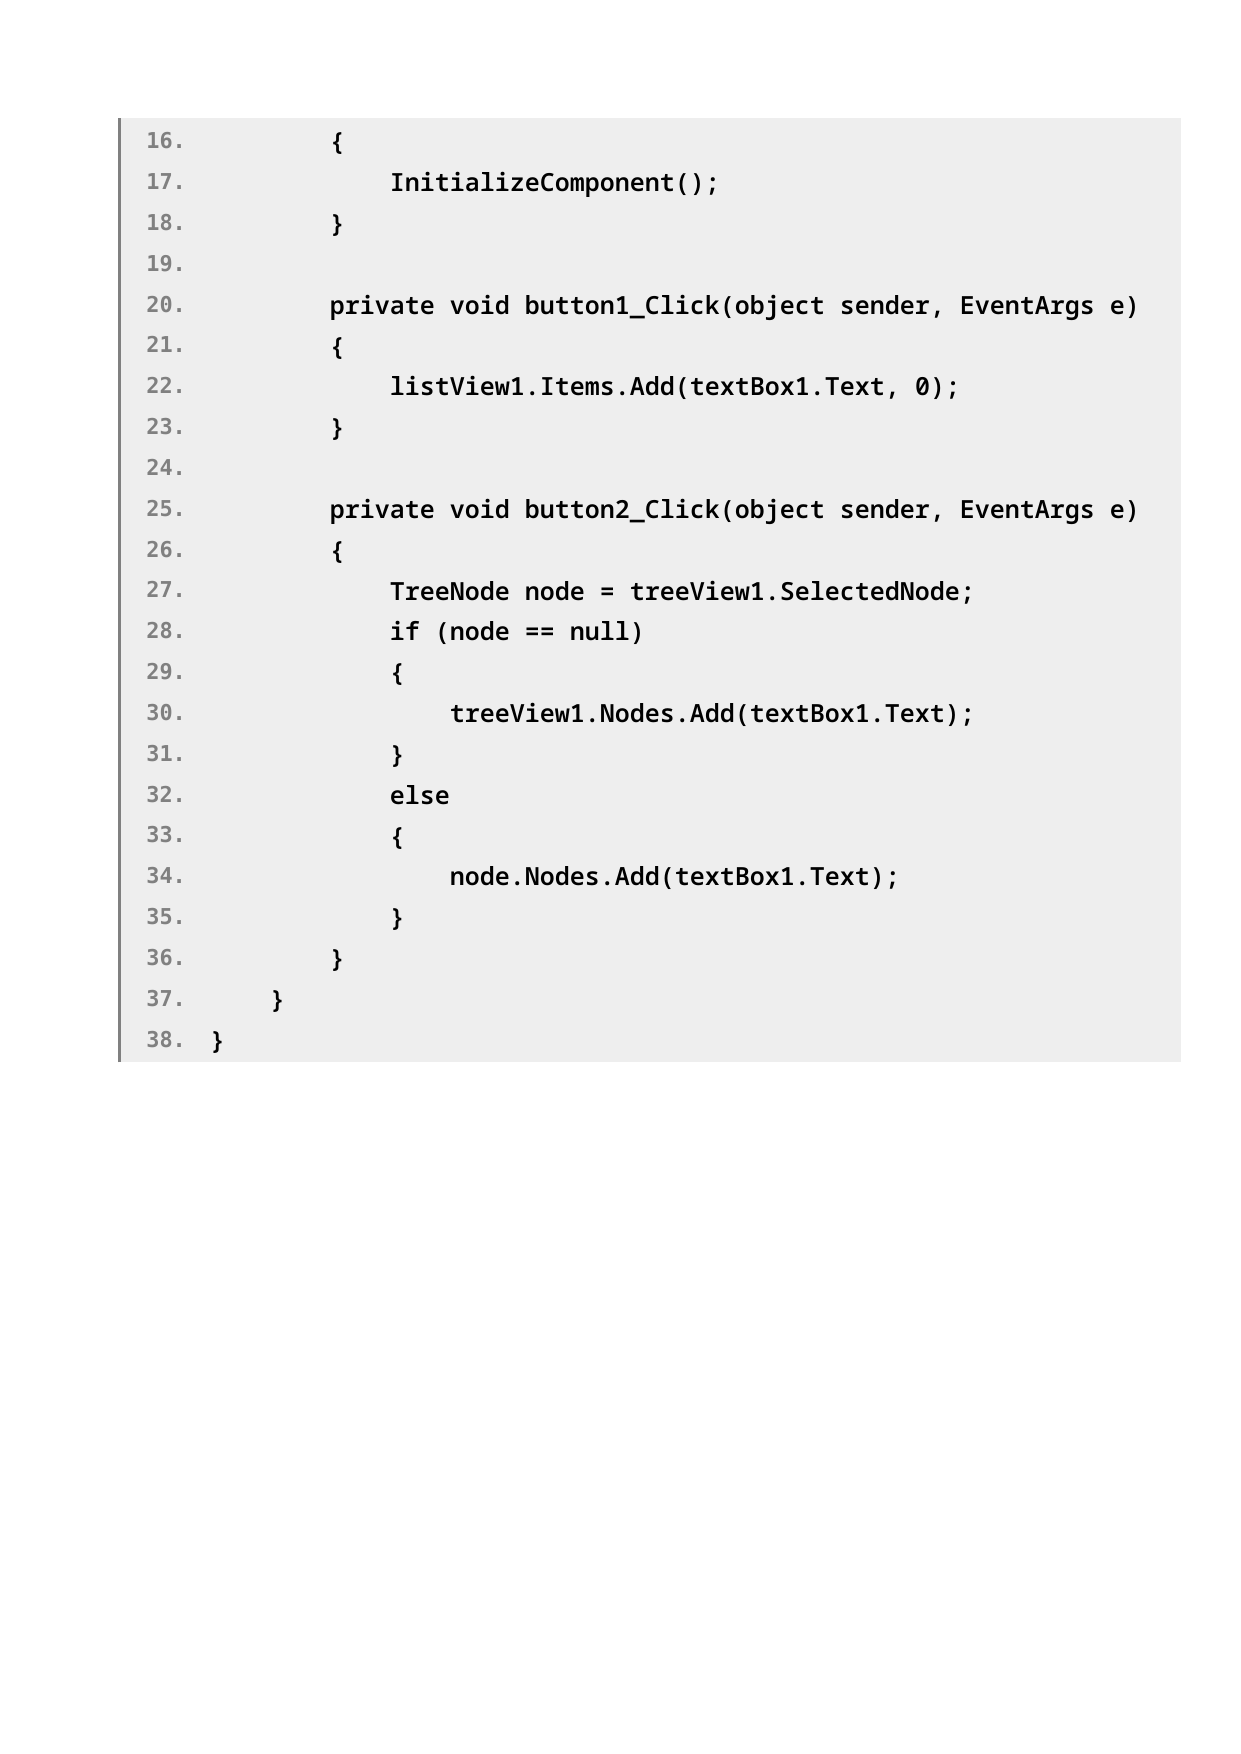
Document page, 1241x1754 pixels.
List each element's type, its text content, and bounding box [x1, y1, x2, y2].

list } [121, 976, 1181, 1016]
list { [121, 322, 1181, 362]
list node.Nodes.Add(textBox1.Text); [121, 853, 1181, 893]
list else [121, 771, 1181, 811]
list { [121, 526, 1181, 566]
list } [121, 1016, 1181, 1062]
list private void button1_Click(object sender, EventArgs e) [121, 281, 1181, 321]
list InitializeComponent(); [121, 159, 1181, 199]
list TreeNode node = treeView1.SelectedNode; [121, 567, 1181, 607]
list private void button2_Click(object sender, EventArgs e) [121, 486, 1181, 526]
list } [121, 935, 1181, 975]
list { [121, 812, 1181, 852]
list } [121, 731, 1181, 771]
list { [121, 118, 1181, 158]
list treeView1.Nodes.Add(textBox1.Text); [121, 690, 1181, 730]
list } [121, 404, 1181, 444]
list listView1.Items.Add(textBox1.Text, 0); [121, 363, 1181, 403]
list { [121, 649, 1181, 689]
list if (node == null) [121, 608, 1181, 648]
list } [121, 200, 1181, 240]
list } [121, 894, 1181, 934]
